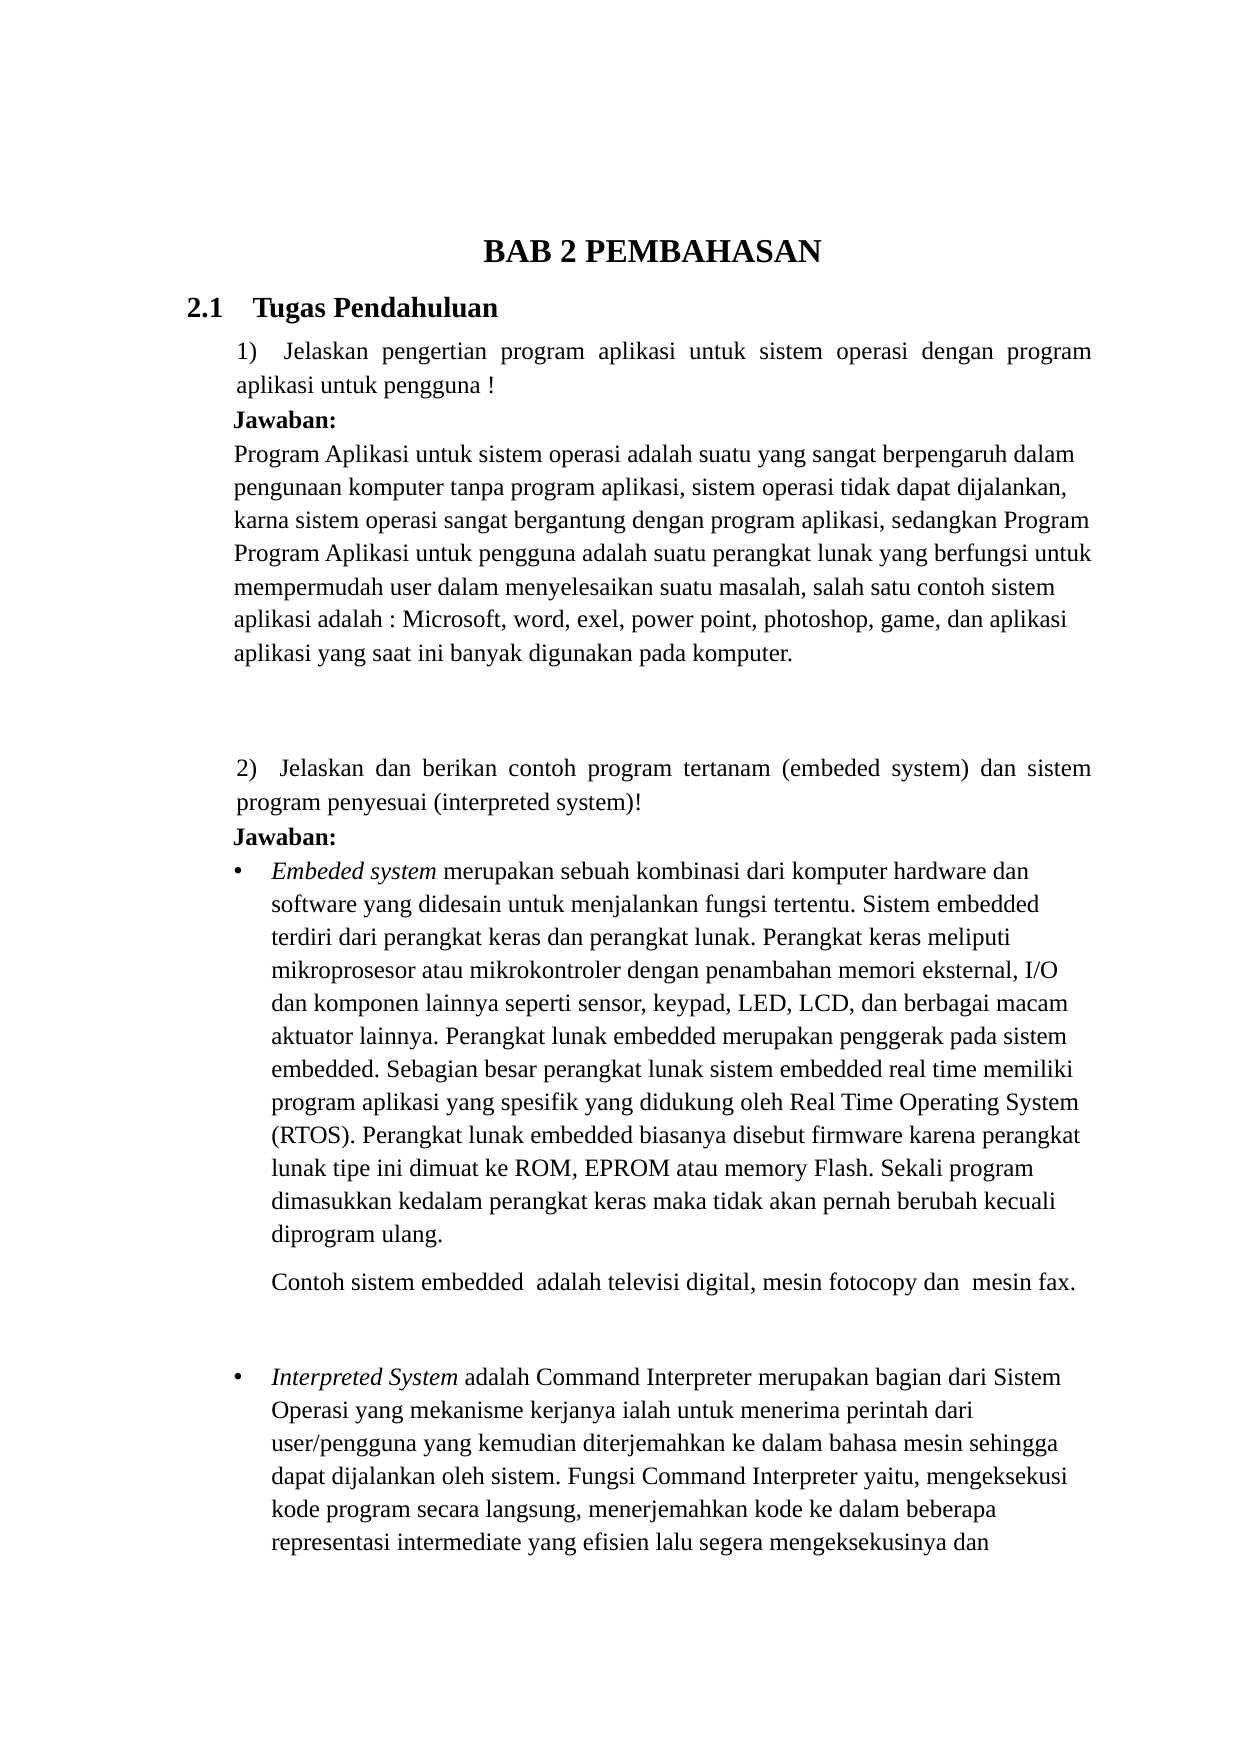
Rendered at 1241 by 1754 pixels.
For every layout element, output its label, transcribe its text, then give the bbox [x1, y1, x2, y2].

subtitle Tugas Pendahuluan [187, 290, 1093, 323]
list Contoh sistem embedded adalah televisi digital, mesin fotocopy dan mesin fax. [233, 1267, 1093, 1296]
list Jawaban: [189, 822, 1093, 850]
text Program Aplikasi untuk sistem operasi adalah suatu yang sangat berpengaruh dalam pengunaan komputer tanpa program aplikasi, sistem operasi tidak dapat dijalankan, karna sistem operasi sangat bergantung dengan program aplikasi, sedangkan Program Program Aplikasi untuk pengguna adalah suatu perangkat lunak yang berfungsi untuk mempermudah user dalam menyelesaikan suatu masalah, salah satu contoh sistem aplikasi adalah : Microsoft, word, exel, power point, photoshop, game, dan aplikasi aplikasi yang saat ini banyak digunakan pada komputer. [233, 439, 1093, 699]
list Embeded system merupakan sebuah kombinasi dari komputer hardware dan software yang didesain untuk menjalankan fungsi tertentu. Sistem embedded terdiri dari perangkat keras dan perangkat lunak. Perangkat keras meliputi mikroprosesor atau mikrokontroler dengan penambahan memori eksternal, I/O dan komponen lainnya seperti sensor, keypad, LED, LCD, dan berbagai macam aktuator lainnya. Perangkat lunak embedded merupakan penggerak pada sistem embedded. Sebagian besar perangkat lunak sistem embedded real time memiliki program aplikasi yang spesifik yang didukung oleh Real Time Operating System (RTOS). Perangkat lunak embedded biasanya disebut firmware karena perangkat lunak tipe ini dimuat ke ROM, EPROM atau memory Flash. Sekali program dimasukkan kedalam perangkat keras maka tidak akan pernah berubah kecuali diprogram ulang. [233, 856, 1093, 1248]
list 1) Jelaskan pengertian program aplikasi untuk sistem operasi dengan program aplikasi untuk pengguna ! [236, 336, 1093, 399]
list 2) Jelaskan dan berikan contoh program tertanam (embeded system) dan sistem program penyesuai (interpreted system)! [236, 753, 1093, 816]
list Interpreted System adalah Command Interpreter merupakan bagian dari Sistem Operasi yang mekanisme kerjanya ialah untuk menerima perintah dari user/pengguna yang kemudian diterjemahkan ke dalam bahasa mesin sehingga dapat dijalankan oleh sistem. Fungsi Command Interpreter yaitu, mengeksekusi kode program secara langsung, menerjemahkan kode ke dalam beberapa representasi intermediate yang efisien lalu segera mengeksekusinya dan [233, 1362, 1093, 1556]
subtitle BAB 2 PEMBAHASAN [177, 231, 1093, 269]
list Jawaban: [189, 405, 1093, 434]
